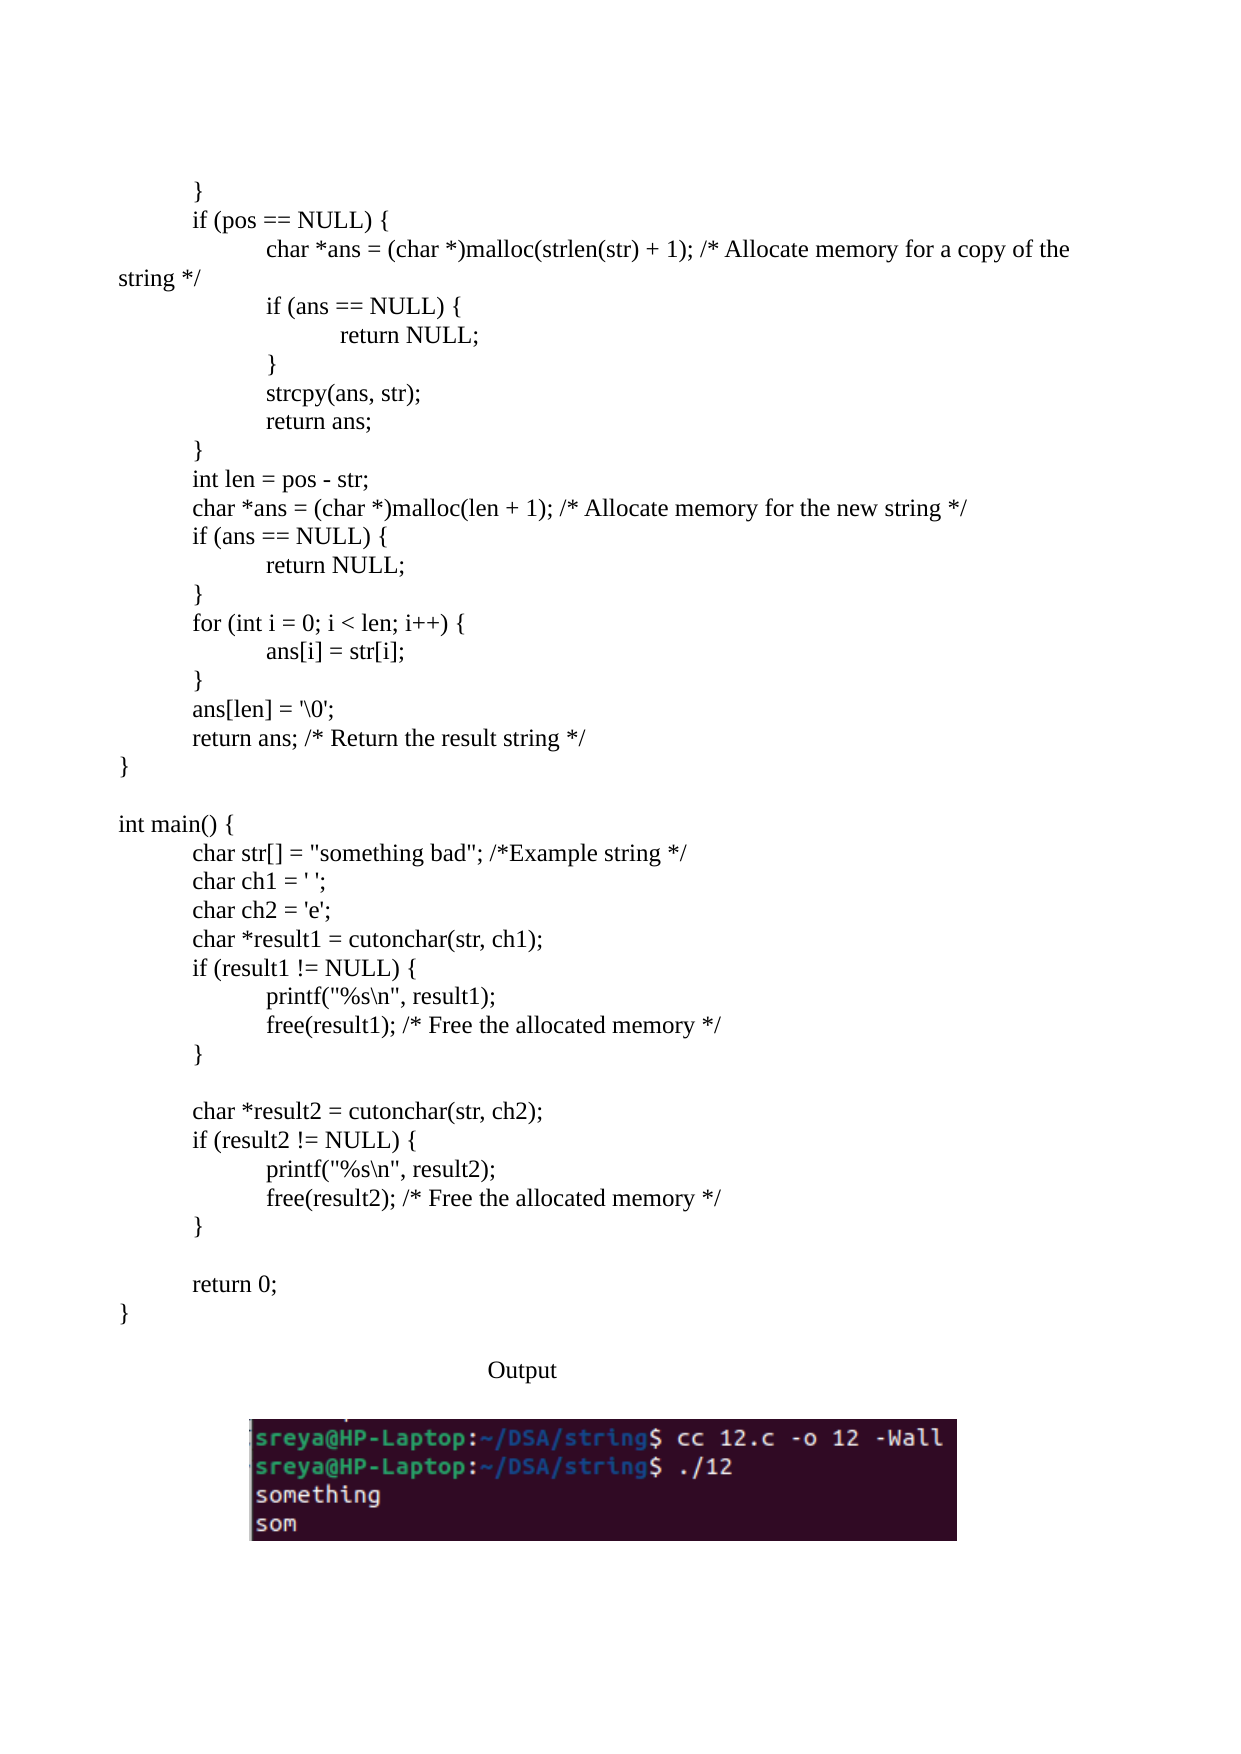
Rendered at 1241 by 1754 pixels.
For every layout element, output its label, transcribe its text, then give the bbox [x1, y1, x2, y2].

text } [118, 1039, 1122, 1068]
text return 0; [118, 1269, 1122, 1298]
text return NULL; [118, 550, 1122, 579]
text printf("%s\n", result1); [118, 981, 1122, 1010]
text char *ans = (char *)malloc(len + 1); /* Allocate memory for the new string */ [118, 493, 1122, 521]
text } [118, 435, 1122, 464]
text if (pos == NULL) { [118, 205, 1122, 234]
text } [118, 751, 1122, 780]
text char ch1 = ' '; [118, 866, 1122, 895]
text return ans; /* Return the result string */ [118, 723, 1122, 751]
text } [118, 665, 1122, 694]
text char *ans = (char *)malloc(strlen(str) + 1); /* Allocate memory for a copy of the string */ [118, 234, 1122, 291]
text return NULL; [118, 320, 1122, 349]
text if (result1 != NULL) { [118, 953, 1122, 981]
text int len = pos - str; [118, 464, 1122, 493]
picture [249, 1419, 957, 1541]
text } [118, 1298, 1122, 1326]
text if (result2 != NULL) { [118, 1125, 1122, 1154]
text char ch2 = 'e'; [118, 895, 1122, 924]
text char *result2 = cutonchar(str, ch2); [118, 1096, 1122, 1125]
text } [118, 1211, 1122, 1240]
text strcpy(ans, str); [118, 378, 1122, 406]
text char *result1 = cutonchar(str, ch1); [118, 924, 1122, 953]
text } [118, 579, 1122, 608]
text char str[] = "something bad"; /*Example string */ [118, 838, 1122, 866]
text } [118, 349, 1122, 378]
text Output [118, 1355, 1122, 1384]
text if (ans == NULL) { [118, 291, 1122, 320]
text if (ans == NULL) { [118, 521, 1122, 550]
text printf("%s\n", result2); [118, 1154, 1122, 1183]
text return ans; [118, 406, 1122, 435]
text int main() { [118, 809, 1122, 838]
text ans[len] = '\0'; [118, 694, 1122, 723]
text free(result1); /* Free the allocated memory */ [118, 1010, 1122, 1039]
text for (int i = 0; i < len; i++) { [118, 608, 1122, 636]
text } [118, 176, 1122, 205]
text free(result2); /* Free the allocated memory */ [118, 1183, 1122, 1211]
text ans[i] = str[i]; [118, 636, 1122, 665]
